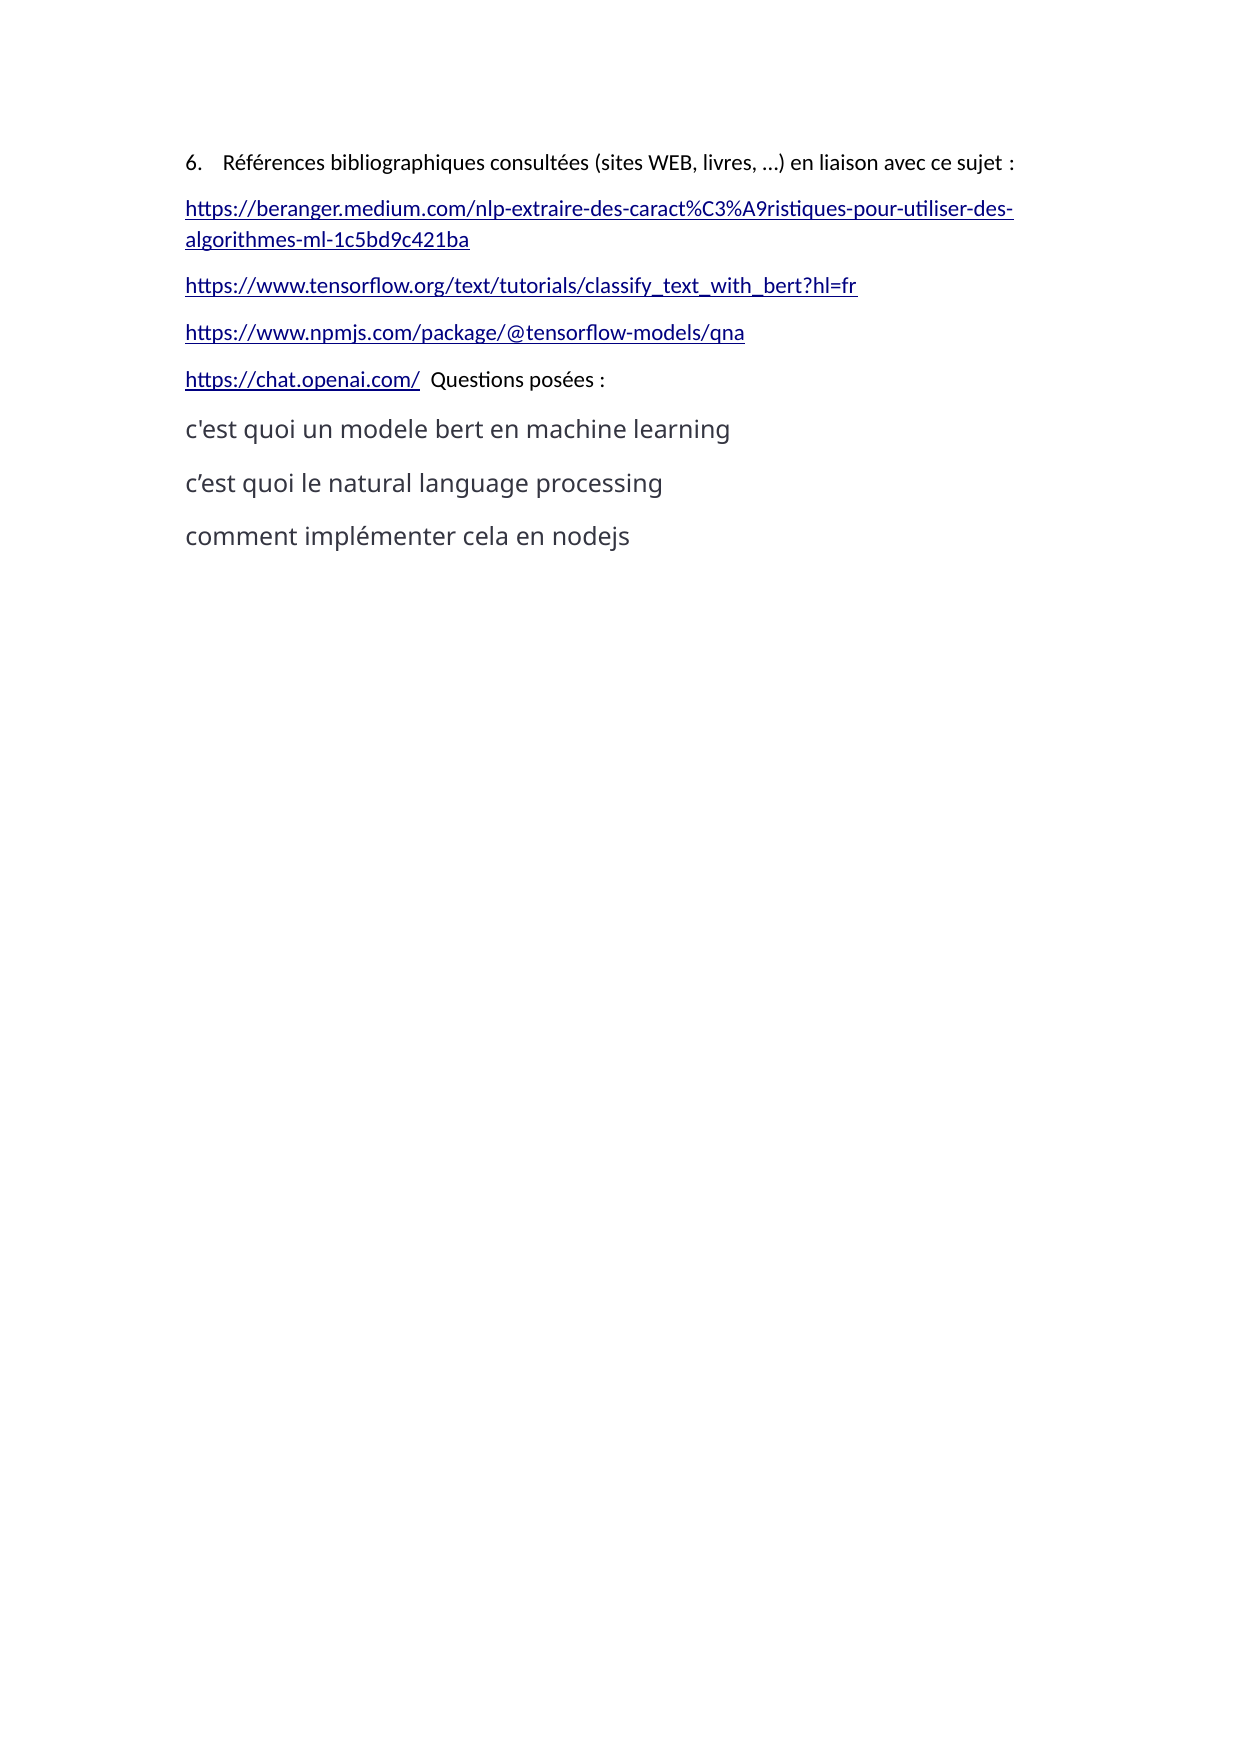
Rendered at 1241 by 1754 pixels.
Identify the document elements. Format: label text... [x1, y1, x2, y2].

text https://chat.openai.com/ Questions posées : [185, 365, 1093, 393]
text c'est quoi un modele bert en machine learning [185, 412, 1093, 446]
text https://beranger.medium.com/nlp-extraire-des-caract%C3%A9ristiques-pour-utiliser-des-algorithmes-ml-1c5bd9c421ba [185, 194, 1093, 253]
text https://www.tensorflow.org/text/tutorials/classify_text_with_bert?hl=fr [185, 272, 1093, 299]
list Références bibliographiques consultées (sites WEB, livres, …) en liaison avec ce sujet : [185, 148, 1093, 176]
text comment implémenter cela en nodejs [185, 519, 1093, 553]
text c’est quoi le natural language processing [185, 466, 1093, 500]
text https://www.npmjs.com/package/@tensorflow-models/qna [185, 318, 1093, 346]
